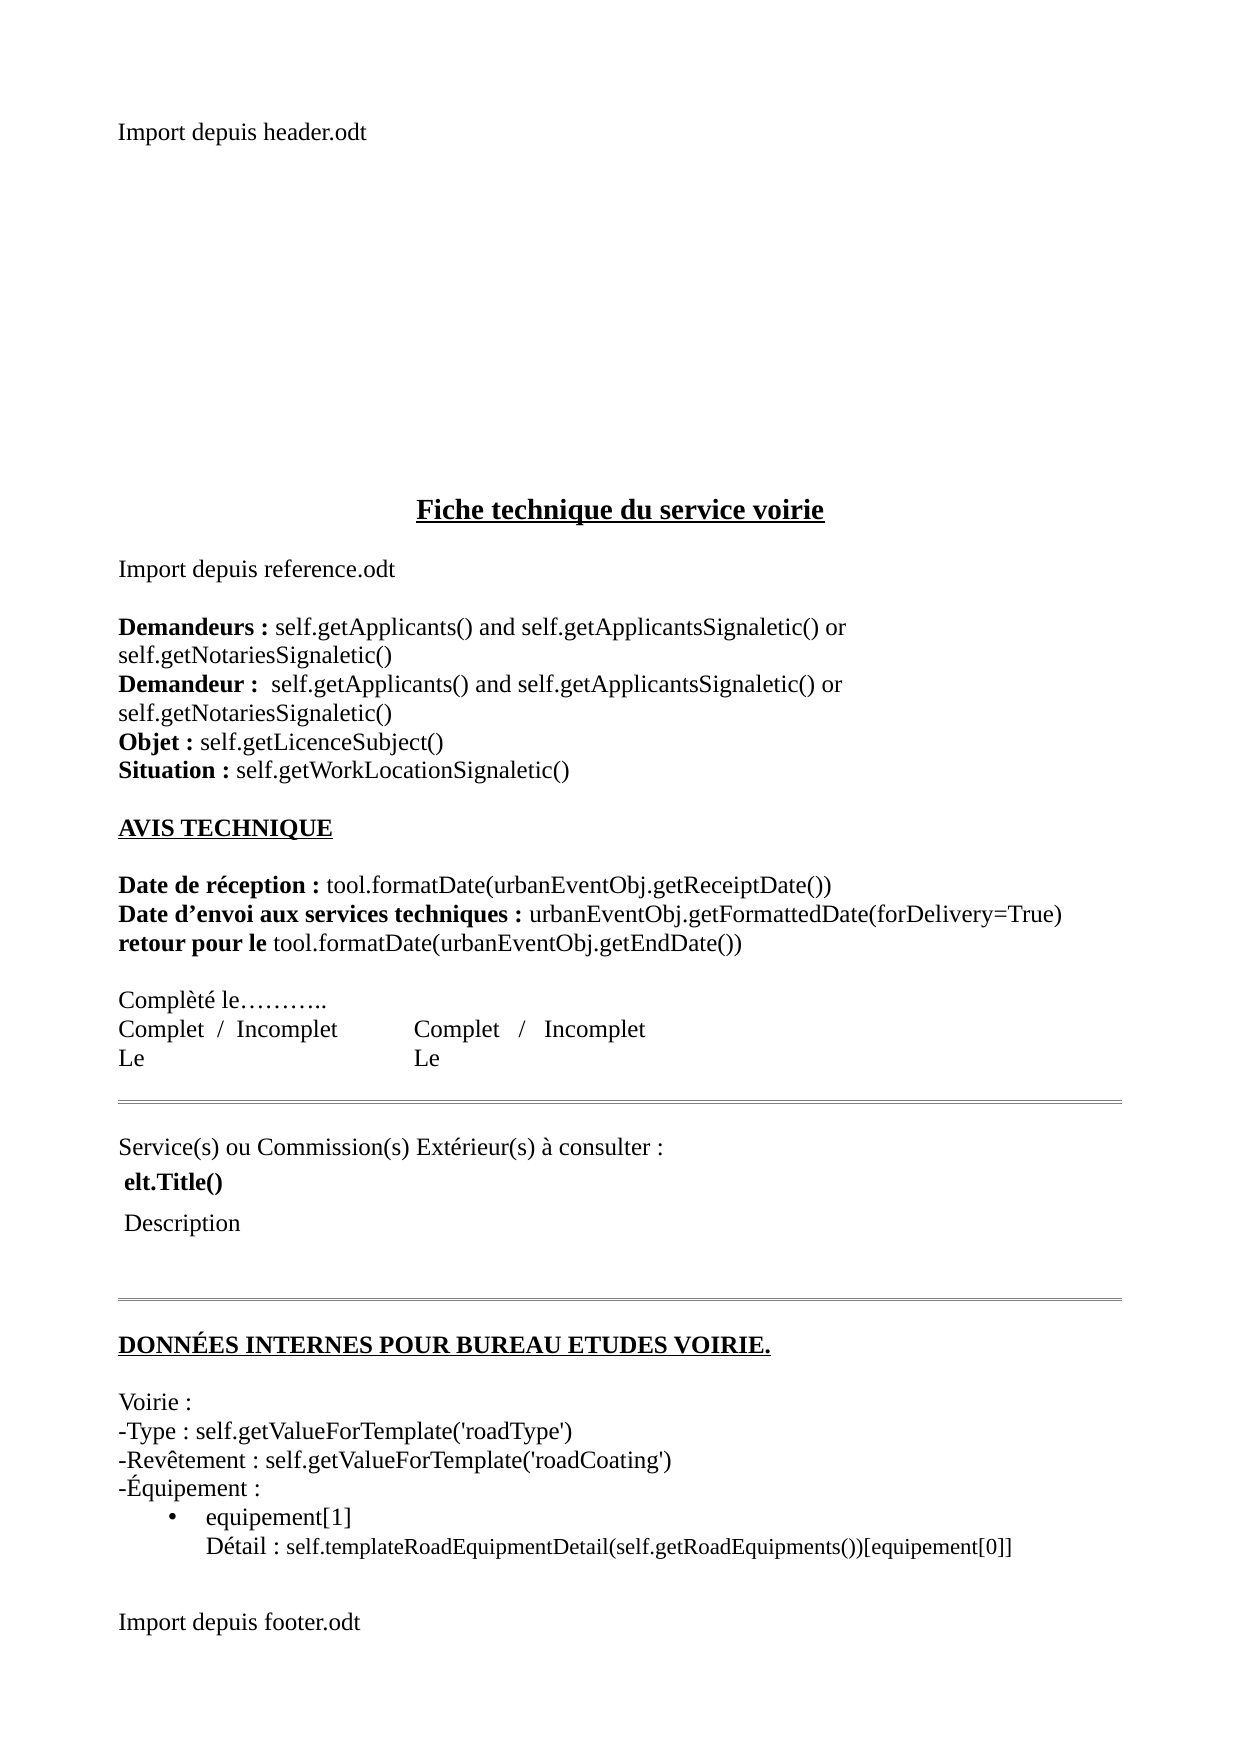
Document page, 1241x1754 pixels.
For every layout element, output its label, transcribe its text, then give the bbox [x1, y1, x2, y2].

title AVIS TECHNIQUE [118, 813, 1122, 842]
text -Type : self.getValueForTemplate('roadType') [118, 1416, 1122, 1445]
title Fiche technique du service voirie [118, 492, 1122, 525]
text Le Le [118, 1043, 1122, 1072]
table_header elt.Title() Description [118, 1161, 1122, 1255]
text Demandeur : self.getApplicants() and self.getApplicantsSignaletic() or self.getNotariesSignaletic() [118, 669, 1122, 727]
text Import depuis reference.odt [118, 554, 1122, 583]
text Date d’envoi aux services techniques : urbanEventObj.getFormattedDate(forDelivery=True) retour pour le tool.formatDate(urbanEventObj.getEndDate()) [118, 899, 1122, 957]
text Demandeurs : self.getApplicants() and self.getApplicantsSignaletic() or self.getNotariesSignaletic() [118, 612, 1122, 669]
text -Équipement : [118, 1473, 1122, 1502]
title DONNÉES INTERNES POUR BUREAU ETUDES VOIRIE. [118, 1330, 1122, 1358]
text Objet : self.getLicenceSubject() [118, 727, 1122, 755]
text Voirie : [118, 1387, 1122, 1416]
text -Revêtement : self.getValueForTemplate('roadCoating') [118, 1445, 1122, 1473]
text Import depuis header.odt [117, 117, 538, 146]
text Date de réception : tool.formatDate(urbanEventObj.getReceiptDate()) [118, 870, 1122, 899]
text Complet / Incomplet Complet / Incomplet [118, 1014, 1122, 1043]
text Complèté le……….. [118, 985, 1122, 1014]
list equipement[1] Détail : self.templateRoadEquipmentDetail(self.getRoadEquipments())[equipement[0]] [168, 1502, 1122, 1560]
text Service(s) ou Commission(s) Extérieur(s) à consulter : [118, 1132, 1122, 1161]
text Situation : self.getWorkLocationSignaletic() [118, 755, 1122, 784]
